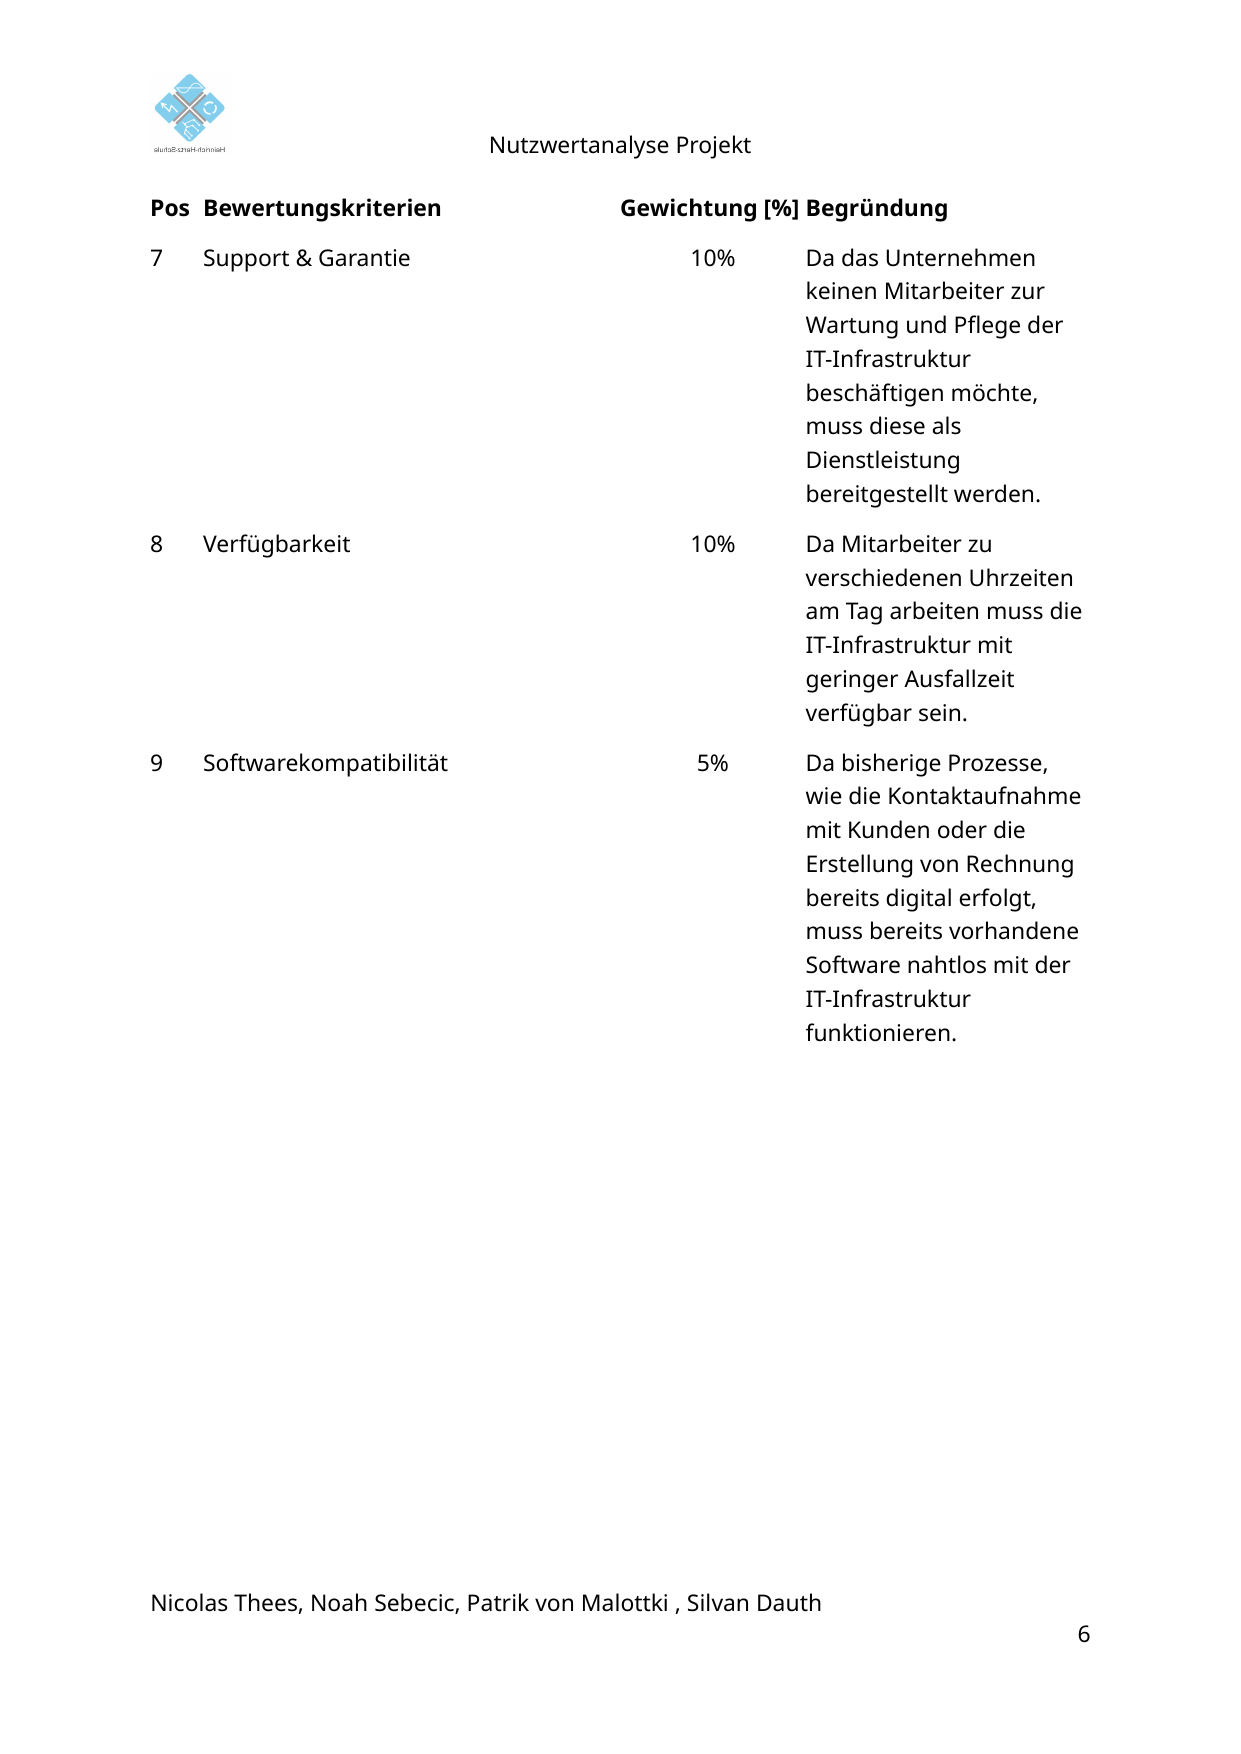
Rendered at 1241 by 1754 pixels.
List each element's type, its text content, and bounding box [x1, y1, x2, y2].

table_header Pos [150, 191, 203, 241]
table_cell Softwarekompatibilität [203, 746, 620, 1066]
table_cell Support & Garantie [203, 241, 620, 528]
table_cell 10% [620, 241, 805, 528]
table_cell Da bisherige Prozesse, wie die Kontaktaufnahme mit Kunden oder die Erstellung von Rechnung bereits digital erfolgt, muss bereits vorhandene Software nahtlos mit der IT-Infrastruktur funktionieren. [805, 746, 1089, 1066]
table_cell Da das Unternehmen keinen Mitarbeiter zur Wartung und Pflege der IT-Infrastruktur beschäftigen möchte, muss diese als Dienstleistung bereitgestellt werden. [805, 241, 1089, 528]
table_cell 5% [620, 746, 805, 1066]
table_cell 7 [150, 241, 203, 528]
table_header Begründung [805, 191, 1089, 241]
table_header Gewichtung [%] [620, 191, 805, 241]
table_cell 9 [150, 746, 203, 1066]
picture [150, 73, 233, 154]
table_cell Verfügbarkeit [203, 528, 620, 746]
table_cell Da Mitarbeiter zu verschiedenen Uhrzeiten am Tag arbeiten muss die IT-Infrastruktur mit geringer Ausfallzeit verfügbar sein. [805, 528, 1089, 746]
table_cell 10% [620, 528, 805, 746]
table_header Bewertungskriterien [203, 191, 620, 241]
table_cell 8 [150, 528, 203, 746]
